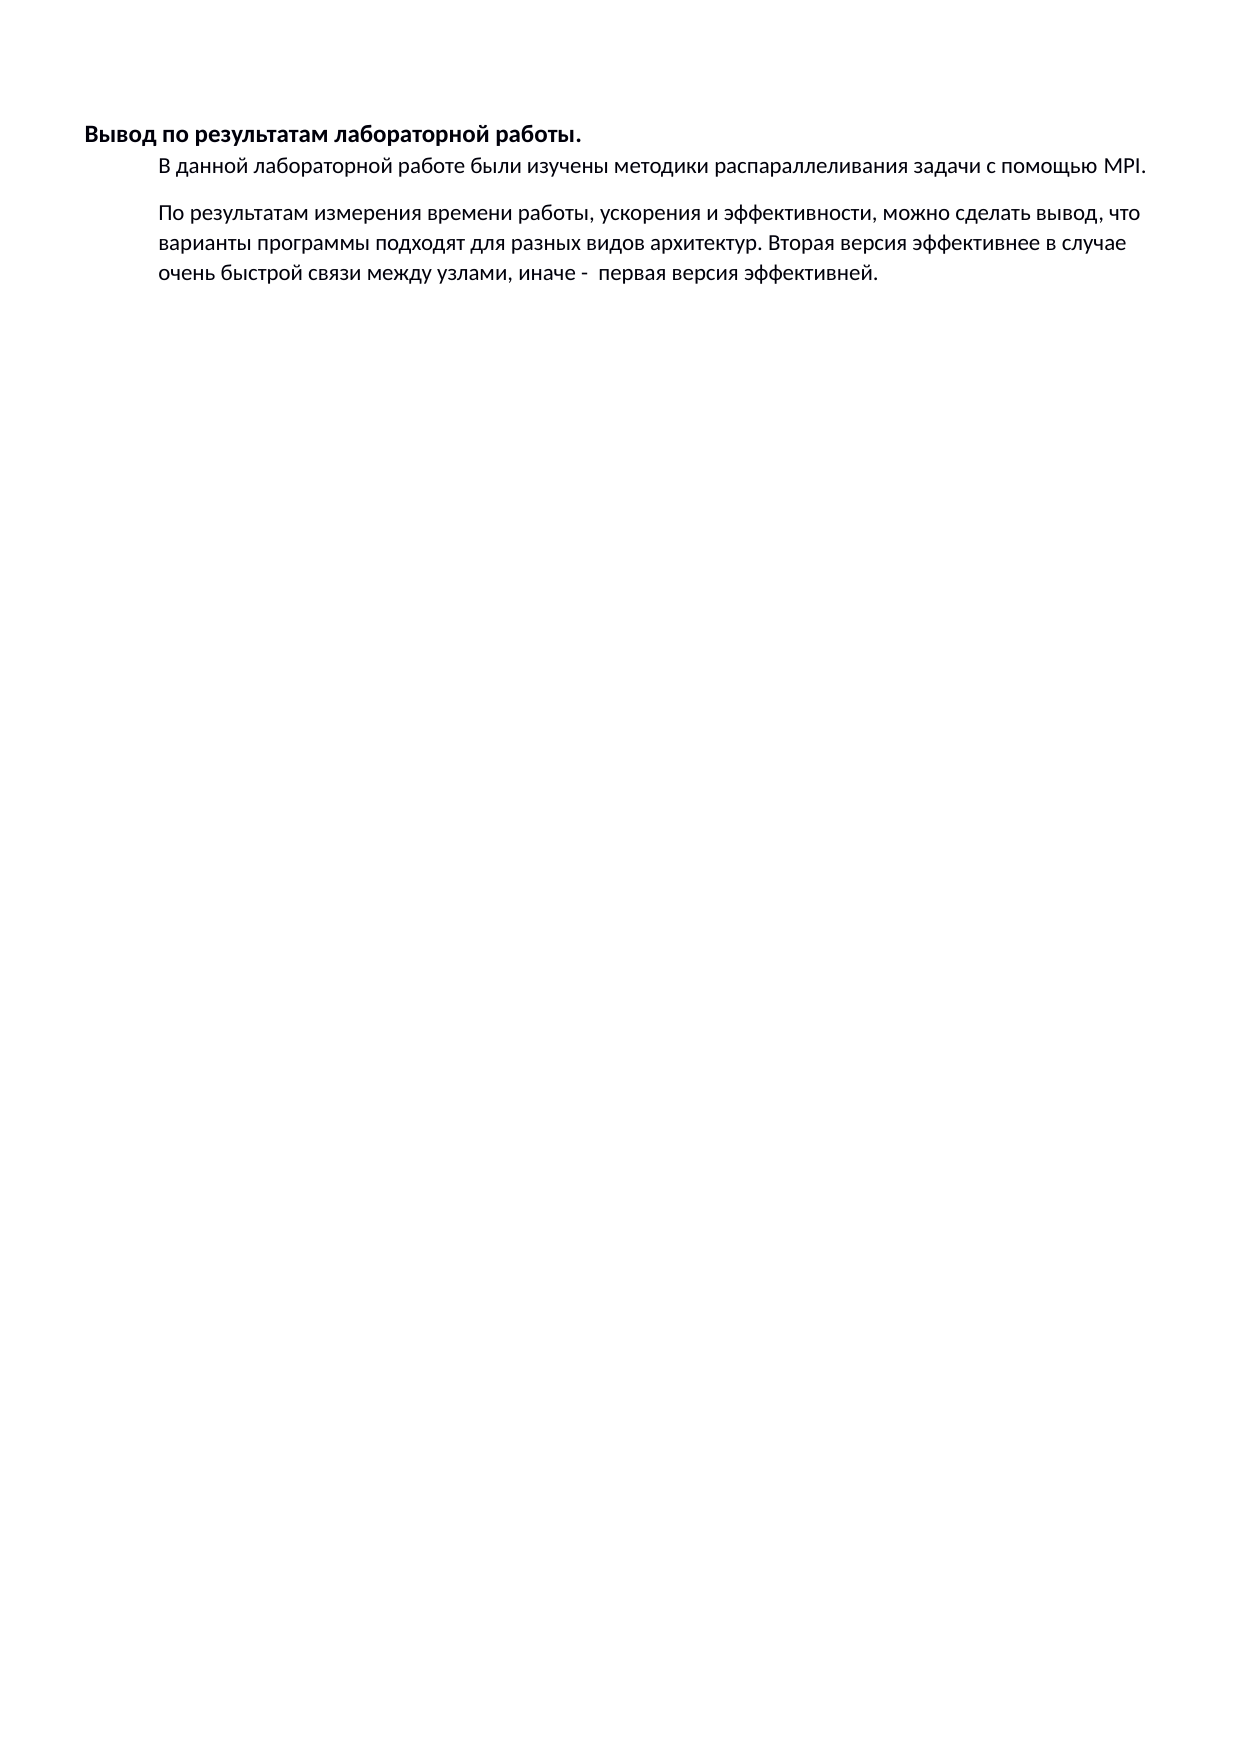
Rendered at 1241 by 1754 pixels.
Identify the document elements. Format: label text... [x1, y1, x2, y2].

text По результатам измерения времени работы, ускорения и эффективности, можно сделать вывод, что варианты программы подходят для разных видов архитектур. Вторая версия эффективнее в случае очень быстрой связи между узлами, иначе - первая версия эффективней. [158, 198, 1159, 286]
text Вывод по результатам лабораторной работы. [84, 118, 1159, 149]
text В данной лабораторной работе были изучены методики распараллеливания задачи с помощью MPI. [158, 151, 1159, 179]
